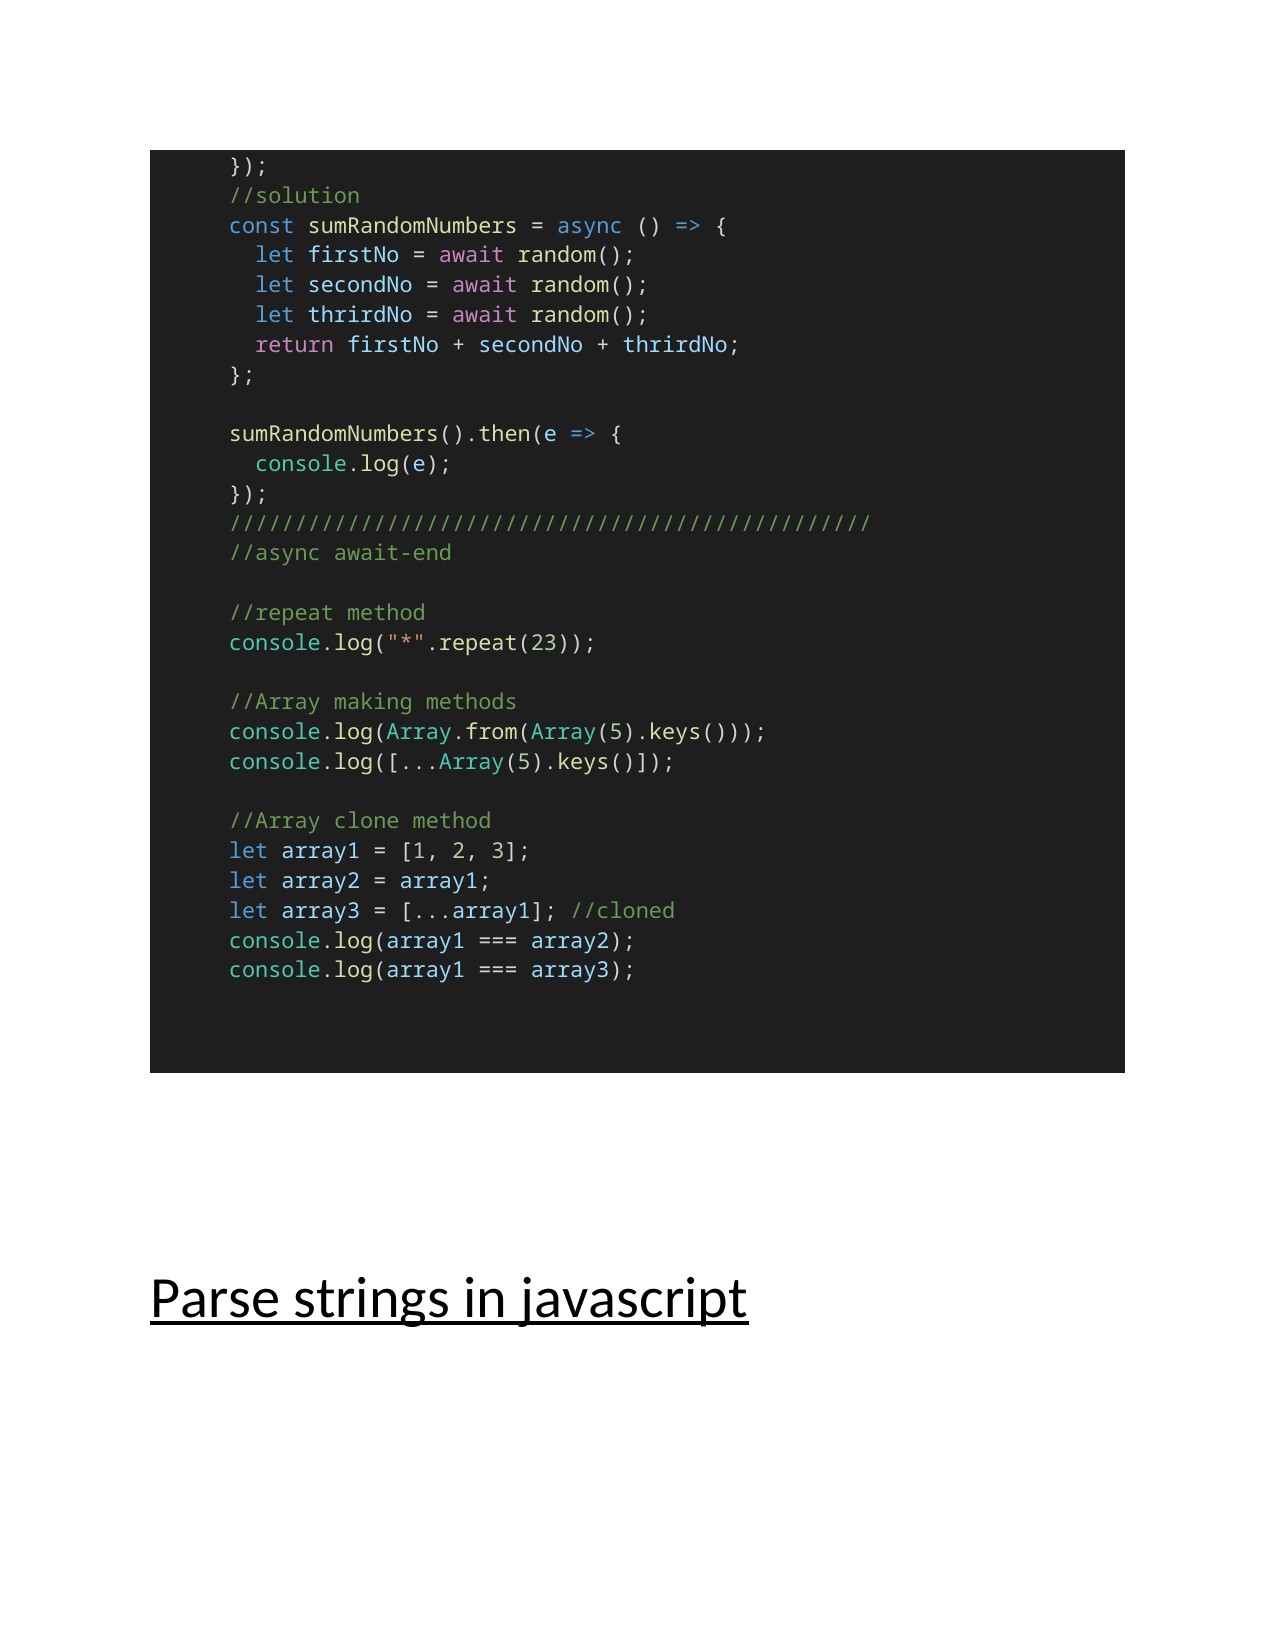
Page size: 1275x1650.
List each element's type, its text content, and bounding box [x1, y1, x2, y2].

text console.log(array1 === array2); [150, 924, 1125, 954]
text console.log(e); [150, 448, 1125, 478]
text //Array making methods [150, 686, 1125, 716]
text //solution [150, 180, 1125, 209]
text console.log([...Array(5).keys()]); [150, 746, 1125, 776]
text console.log("*".repeat(23)); [150, 627, 1125, 656]
text return firstNo + secondNo + thrirdNo; [150, 329, 1125, 358]
text let array2 = array1; [150, 865, 1125, 895]
text //async await-end [150, 537, 1125, 567]
text //Array clone method [150, 805, 1125, 835]
text }); [150, 478, 1125, 507]
text console.log(Array.from(Array(5).keys())); [150, 716, 1125, 746]
text let thrirdNo = await random(); [150, 299, 1125, 329]
text let array3 = [...array1]; //cloned [150, 895, 1125, 924]
text }); [150, 150, 1125, 180]
text }; [150, 358, 1125, 388]
text //repeat method [150, 597, 1125, 627]
text let array1 = [1, 2, 3]; [150, 835, 1125, 865]
text Parse strings in javascript [150, 1261, 1125, 1332]
text let firstNo = await random(); [150, 239, 1125, 269]
text let secondNo = await random(); [150, 269, 1125, 299]
text const sumRandomNumbers = async () => { [150, 209, 1125, 239]
text ///////////////////////////////////////////////// [150, 507, 1125, 537]
text sumRandomNumbers().then(e => { [150, 418, 1125, 448]
text console.log(array1 === array3); [150, 954, 1125, 984]
